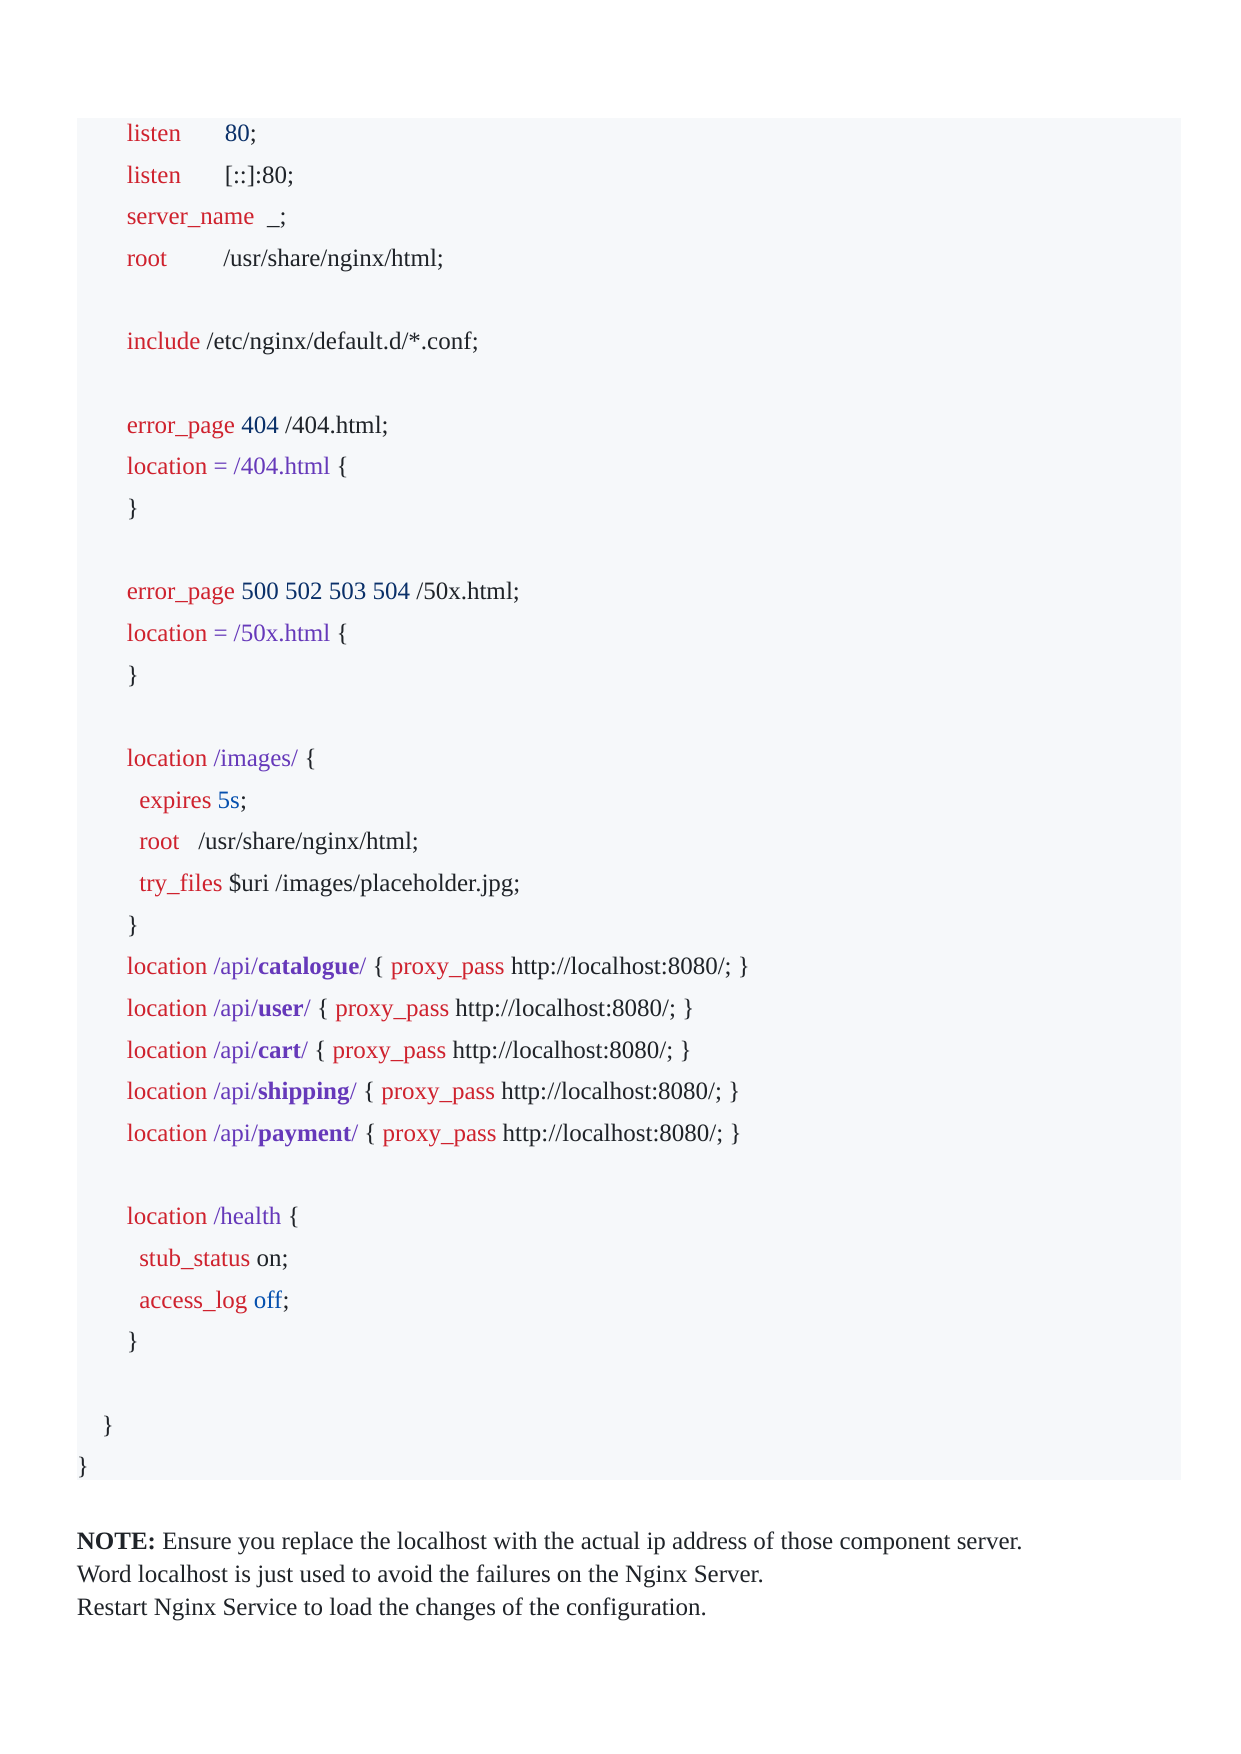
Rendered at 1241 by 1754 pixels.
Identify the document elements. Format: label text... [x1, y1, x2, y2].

text location /images/ { [77, 743, 1181, 772]
text listen [::]:80; [77, 160, 1181, 188]
text } [77, 910, 1181, 938]
text include /etc/nginx/default.d/*.conf; [77, 326, 1181, 355]
text location = /50x.html { [77, 618, 1181, 647]
text } [77, 660, 1181, 688]
text error_page 404 /404.html; [77, 410, 1181, 438]
text root /usr/share/nginx/html; [77, 826, 1181, 855]
text location /api/user/ { proxy_pass http://localhost:8080/; } [77, 993, 1181, 1022]
text location /api/cart/ { proxy_pass http://localhost:8080/; } [77, 1035, 1181, 1063]
text } [77, 1451, 1181, 1480]
text try_files $uri /images/placeholder.jpg; [77, 868, 1181, 897]
text expires 5s; [77, 785, 1181, 813]
text location /api/catalogue/ { proxy_pass http://localhost:8080/; } [77, 951, 1181, 980]
text } [77, 493, 1181, 522]
text error_page 500 502 503 504 /50x.html; [77, 576, 1181, 605]
text server_name _; [77, 201, 1181, 230]
text location /health { [77, 1201, 1181, 1230]
text root /usr/share/nginx/html; [77, 243, 1181, 272]
text stub_status on; [77, 1243, 1181, 1272]
text access_log off; [77, 1285, 1181, 1313]
text } [77, 1410, 1181, 1438]
text location /api/shipping/ { proxy_pass http://localhost:8080/; } [77, 1076, 1181, 1105]
text NOTE: Ensure you replace the localhost with the actual ip address of those component server. Word localhost is just used to avoid the failures on the Nginx Server. [77, 1493, 1181, 1588]
text location /api/payment/ { proxy_pass http://localhost:8080/; } [77, 1118, 1181, 1147]
text Restart Nginx Service to load the changes of the configuration. [77, 1592, 1181, 1621]
text } [77, 1326, 1181, 1355]
text location = /404.html { [77, 451, 1181, 480]
text listen 80; [77, 118, 1181, 147]
